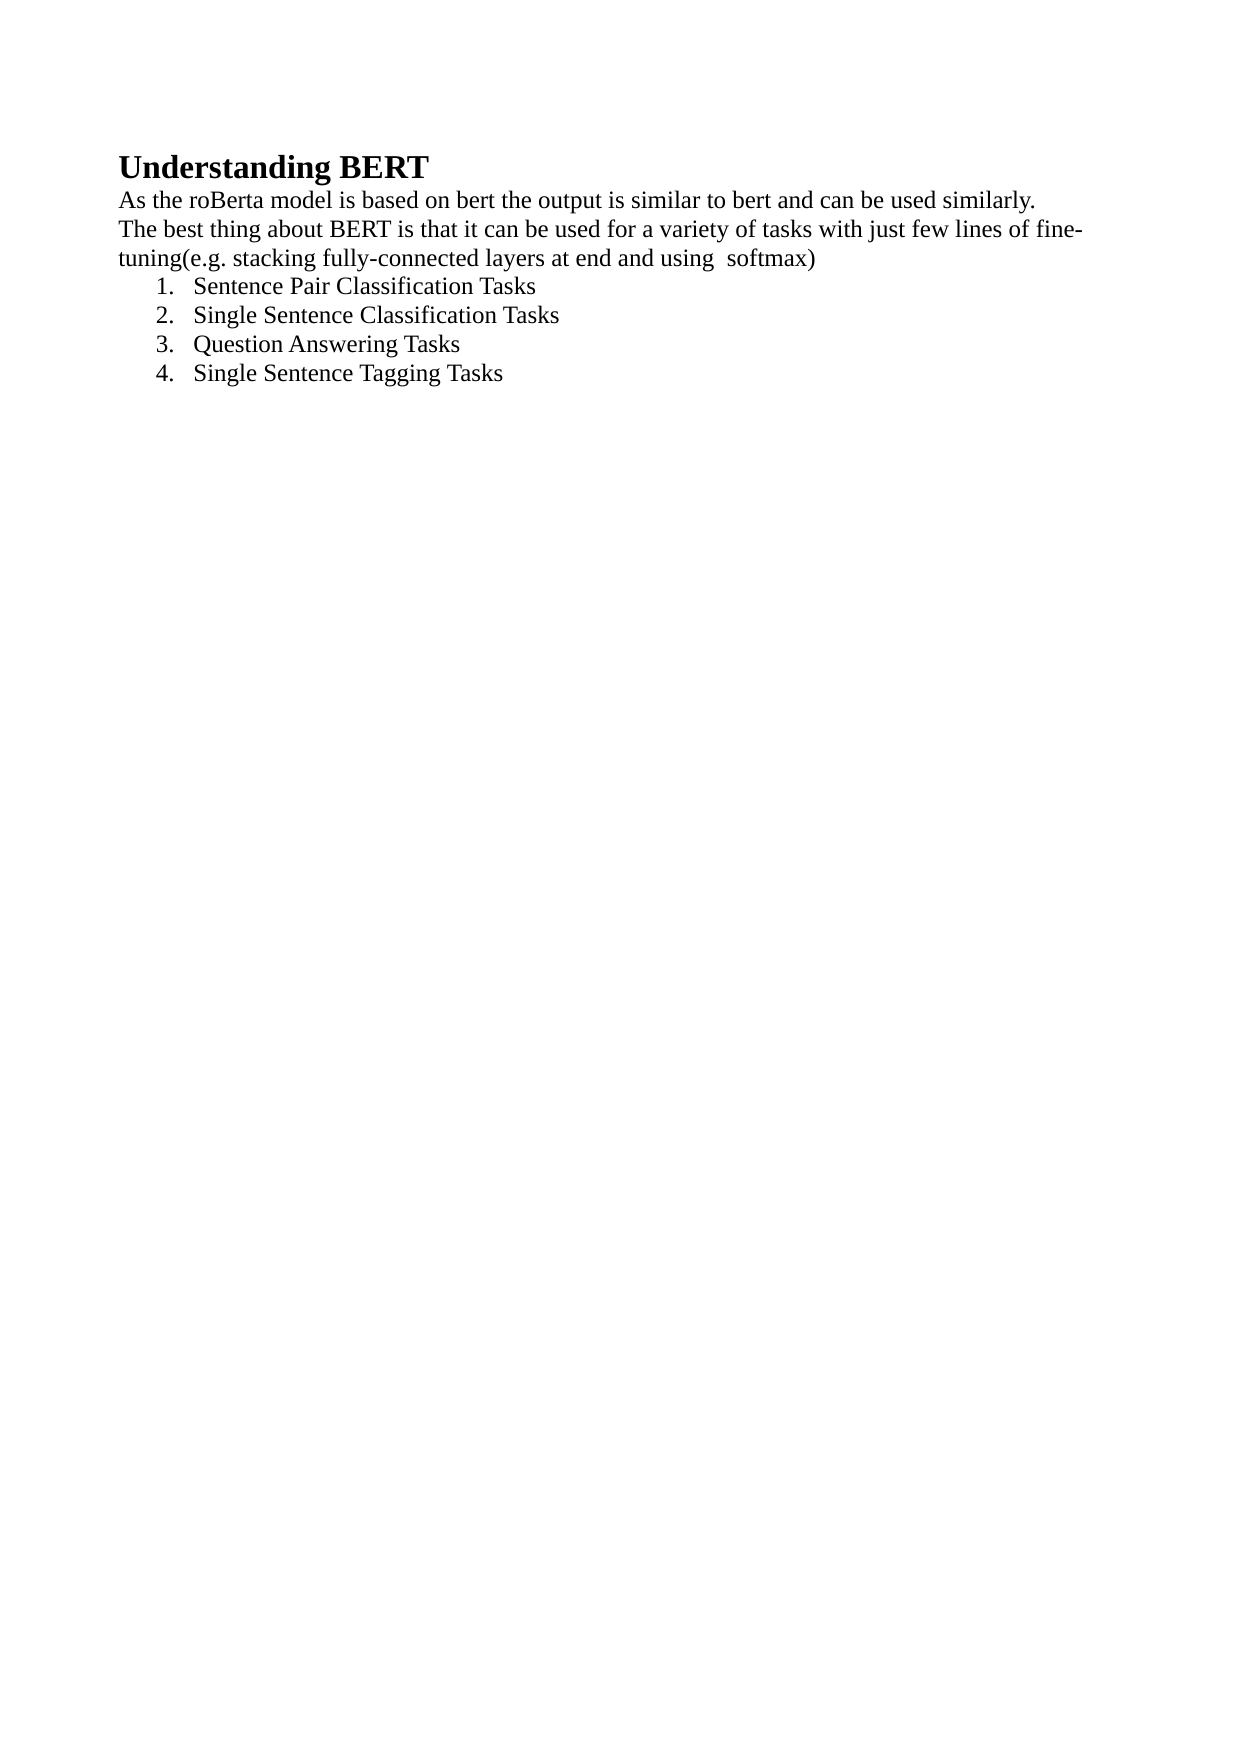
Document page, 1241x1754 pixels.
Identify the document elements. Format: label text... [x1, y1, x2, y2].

list Question Answering Tasks [156, 329, 1122, 358]
text The best thing about BERT is that it can be used for a variety of tasks with just few lines of fine-tuning(e.g. stacking fully-connected layers at end and using softmax) [118, 214, 1122, 271]
text Understanding BERT [118, 147, 1122, 185]
list Single Sentence Classification Tasks [156, 300, 1122, 329]
list Single Sentence Tagging Tasks [156, 358, 1122, 386]
list Sentence Pair Classification Tasks [156, 271, 1122, 300]
text As the roBerta model is based on bert the output is similar to bert and can be used similarly. [118, 185, 1122, 214]
